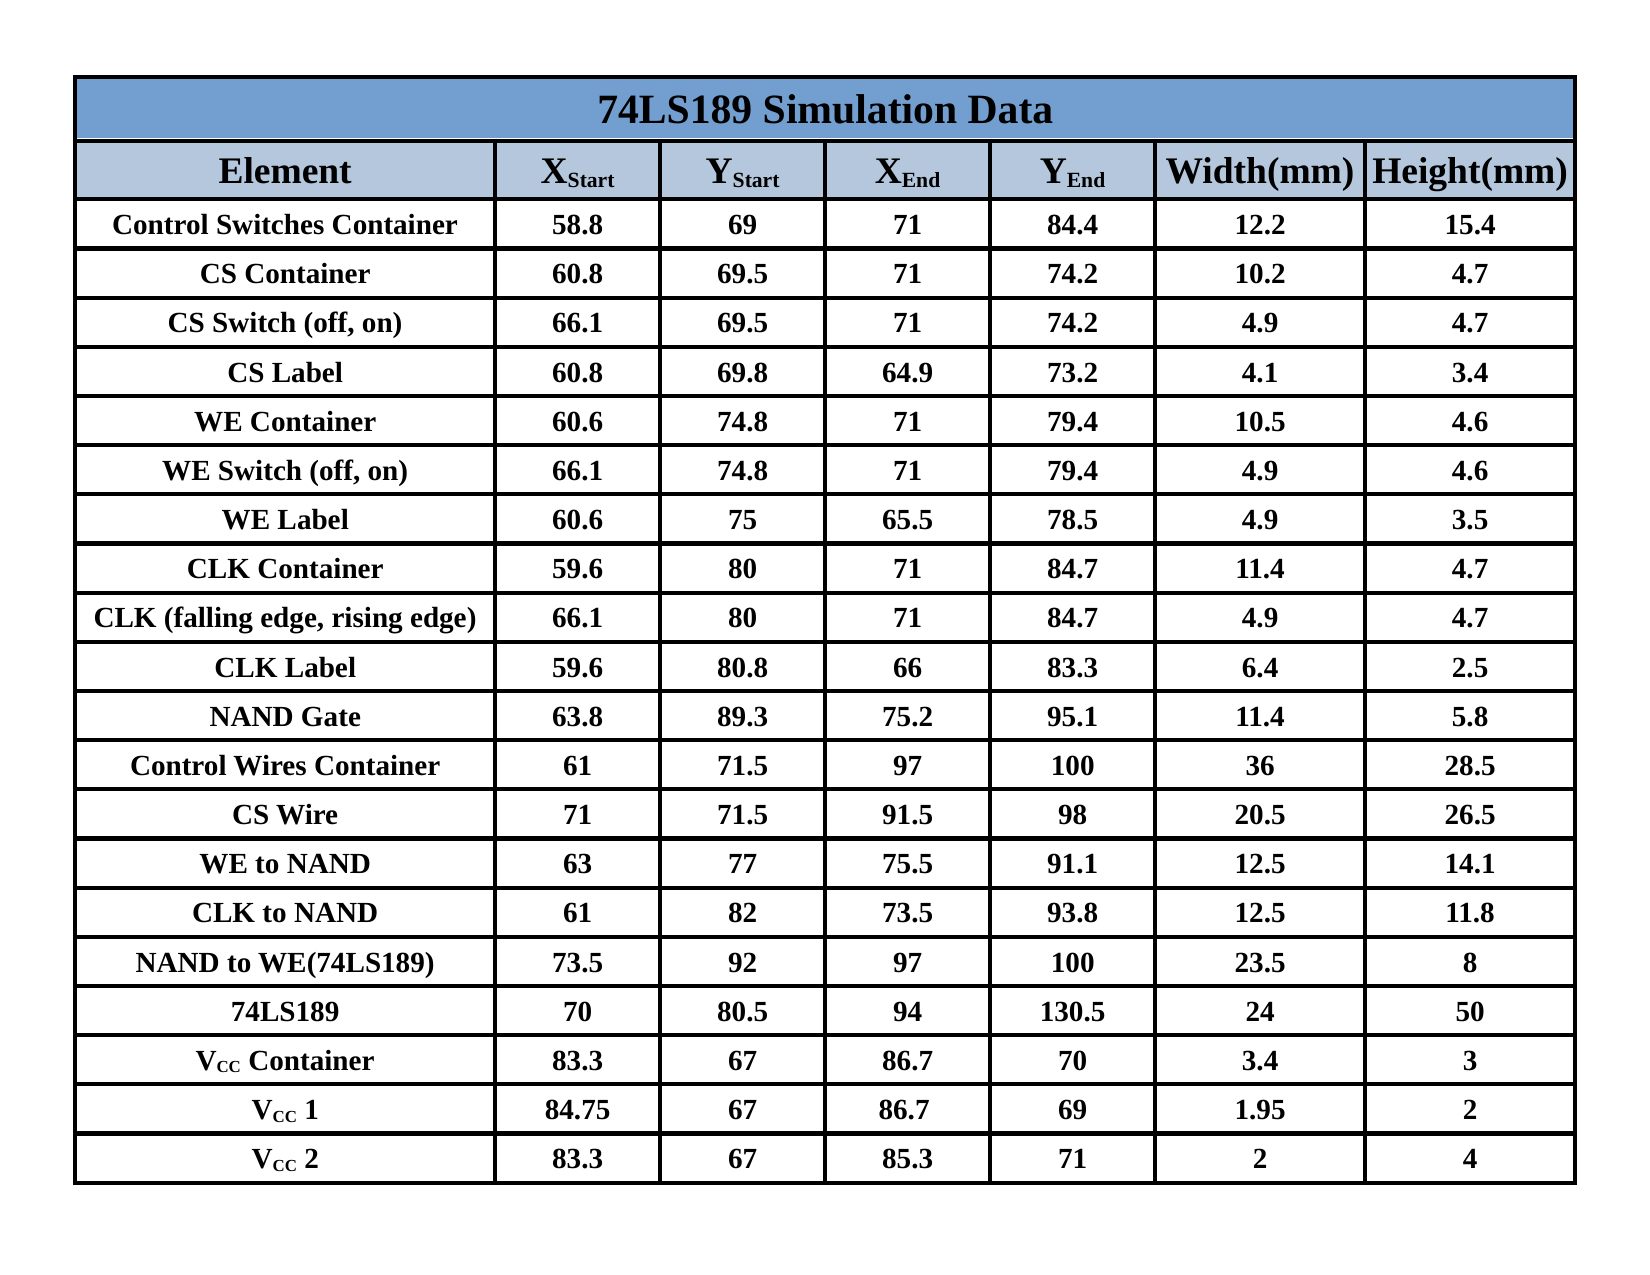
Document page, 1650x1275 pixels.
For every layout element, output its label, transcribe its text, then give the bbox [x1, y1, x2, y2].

table_cell 69.5 [662, 300, 823, 345]
table_cell 71.5 [662, 742, 823, 787]
table_cell 4.7 [1367, 595, 1573, 640]
table_cell 71 [827, 546, 988, 591]
table_cell 74LS189 [77, 988, 493, 1033]
table_cell 73.5 [497, 939, 658, 984]
table_cell 64.9 [827, 349, 988, 394]
table_cell 80 [662, 595, 823, 640]
table_cell 97 [827, 742, 988, 787]
table_cell 94 [827, 988, 988, 1033]
table_cell 71 [497, 791, 658, 836]
table_cell CS Container [77, 251, 493, 296]
table_cell 4.7 [1367, 300, 1573, 345]
table_cell CLK Label [77, 644, 493, 689]
table_cell 85.3 [827, 1136, 988, 1181]
table_cell 24 [1157, 988, 1363, 1033]
table_cell Control Wires Container [77, 742, 493, 787]
table_cell CS Wire [77, 791, 493, 836]
table_cell 66 [827, 644, 988, 689]
table_cell 93.8 [992, 890, 1153, 935]
table_cell 83.3 [992, 644, 1153, 689]
table_cell 3.4 [1367, 349, 1573, 394]
table_cell 86.7 [827, 1037, 988, 1082]
table_cell 80 [662, 546, 823, 591]
table_cell 15.4 [1367, 201, 1573, 246]
table_cell 66.1 [497, 595, 658, 640]
table_cell 8 [1367, 939, 1573, 984]
table_cell 100 [992, 939, 1153, 984]
table_cell 60.6 [497, 398, 658, 443]
table_cell 71 [827, 398, 988, 443]
table_cell 4.1 [1157, 349, 1363, 394]
table_cell CS Label [77, 349, 493, 394]
table_cell 4.9 [1157, 300, 1363, 345]
table_cell 70 [992, 1037, 1153, 1082]
table_cell 75.2 [827, 693, 988, 738]
table_cell WE Container [77, 398, 493, 443]
table_cell 3.4 [1157, 1037, 1363, 1082]
table_cell 4 [1367, 1136, 1573, 1181]
table_cell 69.8 [662, 349, 823, 394]
table_cell 36 [1157, 742, 1363, 787]
table_cell 69 [662, 201, 823, 246]
table_cell 60.8 [497, 349, 658, 394]
table_cell 79.4 [992, 398, 1153, 443]
table_cell 66.1 [497, 300, 658, 345]
table_cell 70 [497, 988, 658, 1033]
table_cell 4.9 [1157, 595, 1363, 640]
table_cell 20.5 [1157, 791, 1363, 836]
table_cell 84.75 [497, 1086, 658, 1131]
table_cell WE to NAND [77, 841, 493, 886]
table_cell XEnd [827, 143, 988, 197]
table_cell 71 [827, 300, 988, 345]
table_cell 82 [662, 890, 823, 935]
table_cell Height(mm) [1367, 143, 1573, 197]
table_cell 4.7 [1367, 251, 1573, 296]
table_cell 4.7 [1367, 546, 1573, 591]
table_cell 83.3 [497, 1136, 658, 1181]
table_cell 84.4 [992, 201, 1153, 246]
table_cell 3 [1367, 1037, 1573, 1082]
table_cell WE Label [77, 496, 493, 541]
table_cell CLK to NAND [77, 890, 493, 935]
table_cell 63.8 [497, 693, 658, 738]
table_cell 89.3 [662, 693, 823, 738]
table_cell 11.4 [1157, 546, 1363, 591]
table_cell VCC 2 [77, 1136, 493, 1181]
table_cell 3.5 [1367, 496, 1573, 541]
table_cell 11.4 [1157, 693, 1363, 738]
table_cell 10.2 [1157, 251, 1363, 296]
table_cell WE Switch (off, on) [77, 447, 493, 492]
table_cell 6.4 [1157, 644, 1363, 689]
table_cell 74.8 [662, 398, 823, 443]
table_cell 4.6 [1367, 398, 1573, 443]
table_cell 78.5 [992, 496, 1153, 541]
table_cell 71 [827, 447, 988, 492]
table_cell VCC Container [77, 1037, 493, 1082]
table_cell 84.7 [992, 546, 1153, 591]
table_cell 75.5 [827, 841, 988, 886]
table_cell 91.1 [992, 841, 1153, 886]
table_cell 83.3 [497, 1037, 658, 1082]
table_cell 4.6 [1367, 447, 1573, 492]
table_cell 4.9 [1157, 447, 1363, 492]
table_cell 71 [827, 595, 988, 640]
table_cell 100 [992, 742, 1153, 787]
table_cell 97 [827, 939, 988, 984]
table_cell 58.8 [497, 201, 658, 246]
table_cell CS Switch (off, on) [77, 300, 493, 345]
table_cell 67 [662, 1086, 823, 1131]
table_cell CLK Container [77, 546, 493, 591]
table_cell Control Switches Container [77, 201, 493, 246]
table_cell 71 [827, 251, 988, 296]
table_cell 95.1 [992, 693, 1153, 738]
table_cell 61 [497, 742, 658, 787]
table_cell 80.5 [662, 988, 823, 1033]
table_cell 84.7 [992, 595, 1153, 640]
table_cell 80.8 [662, 644, 823, 689]
table_cell 63 [497, 841, 658, 886]
table_cell VCC 1 [77, 1086, 493, 1131]
table_cell 73.2 [992, 349, 1153, 394]
table_cell 71 [827, 201, 988, 246]
table_cell 77 [662, 841, 823, 886]
table_cell 73.5 [827, 890, 988, 935]
table_cell 60.8 [497, 251, 658, 296]
table_cell 71.5 [662, 791, 823, 836]
table_cell 69 [992, 1086, 1153, 1131]
table_cell 10.5 [1157, 398, 1363, 443]
table_cell Width(mm) [1157, 143, 1363, 197]
table_cell 1.95 [1157, 1086, 1363, 1131]
table_cell 59.6 [497, 644, 658, 689]
table_cell 59.6 [497, 546, 658, 591]
table_cell 2 [1367, 1086, 1573, 1131]
table_cell 26.5 [1367, 791, 1573, 836]
table_cell 92 [662, 939, 823, 984]
table_cell 67 [662, 1037, 823, 1082]
table_cell CLK (falling edge, rising edge) [77, 595, 493, 640]
table_cell 14.1 [1367, 841, 1573, 886]
table_cell 2.5 [1367, 644, 1573, 689]
table_cell 98 [992, 791, 1153, 836]
table_cell 74.8 [662, 447, 823, 492]
table_cell NAND Gate [77, 693, 493, 738]
table_cell 86.7 [827, 1086, 988, 1131]
table_cell 74.2 [992, 300, 1153, 345]
table_cell 74.2 [992, 251, 1153, 296]
table_cell 75 [662, 496, 823, 541]
table_cell YStart [662, 143, 823, 197]
table_cell 11.8 [1367, 890, 1573, 935]
table_cell 130.5 [992, 988, 1153, 1033]
table_cell 61 [497, 890, 658, 935]
table_cell 71 [992, 1136, 1153, 1181]
table_cell 91.5 [827, 791, 988, 836]
table_cell 2 [1157, 1136, 1363, 1181]
table_cell 5.8 [1367, 693, 1573, 738]
table_cell 67 [662, 1136, 823, 1181]
table_cell 4.9 [1157, 496, 1363, 541]
table_cell 69.5 [662, 251, 823, 296]
table_cell 23.5 [1157, 939, 1363, 984]
table_cell 60.6 [497, 496, 658, 541]
table_cell YEnd [992, 143, 1153, 197]
table_cell Element [77, 143, 493, 197]
table_cell 12.5 [1157, 841, 1363, 886]
table_cell 74LS189 Simulation Data [77, 79, 1573, 138]
table_cell 65.5 [827, 496, 988, 541]
table_cell XStart [497, 143, 658, 197]
table_cell NAND to WE(74LS189) [77, 939, 493, 984]
table_cell 28.5 [1367, 742, 1573, 787]
table_cell 12.5 [1157, 890, 1363, 935]
table_cell 12.2 [1157, 201, 1363, 246]
table_cell 50 [1367, 988, 1573, 1033]
table_cell 79.4 [992, 447, 1153, 492]
table_cell 66.1 [497, 447, 658, 492]
